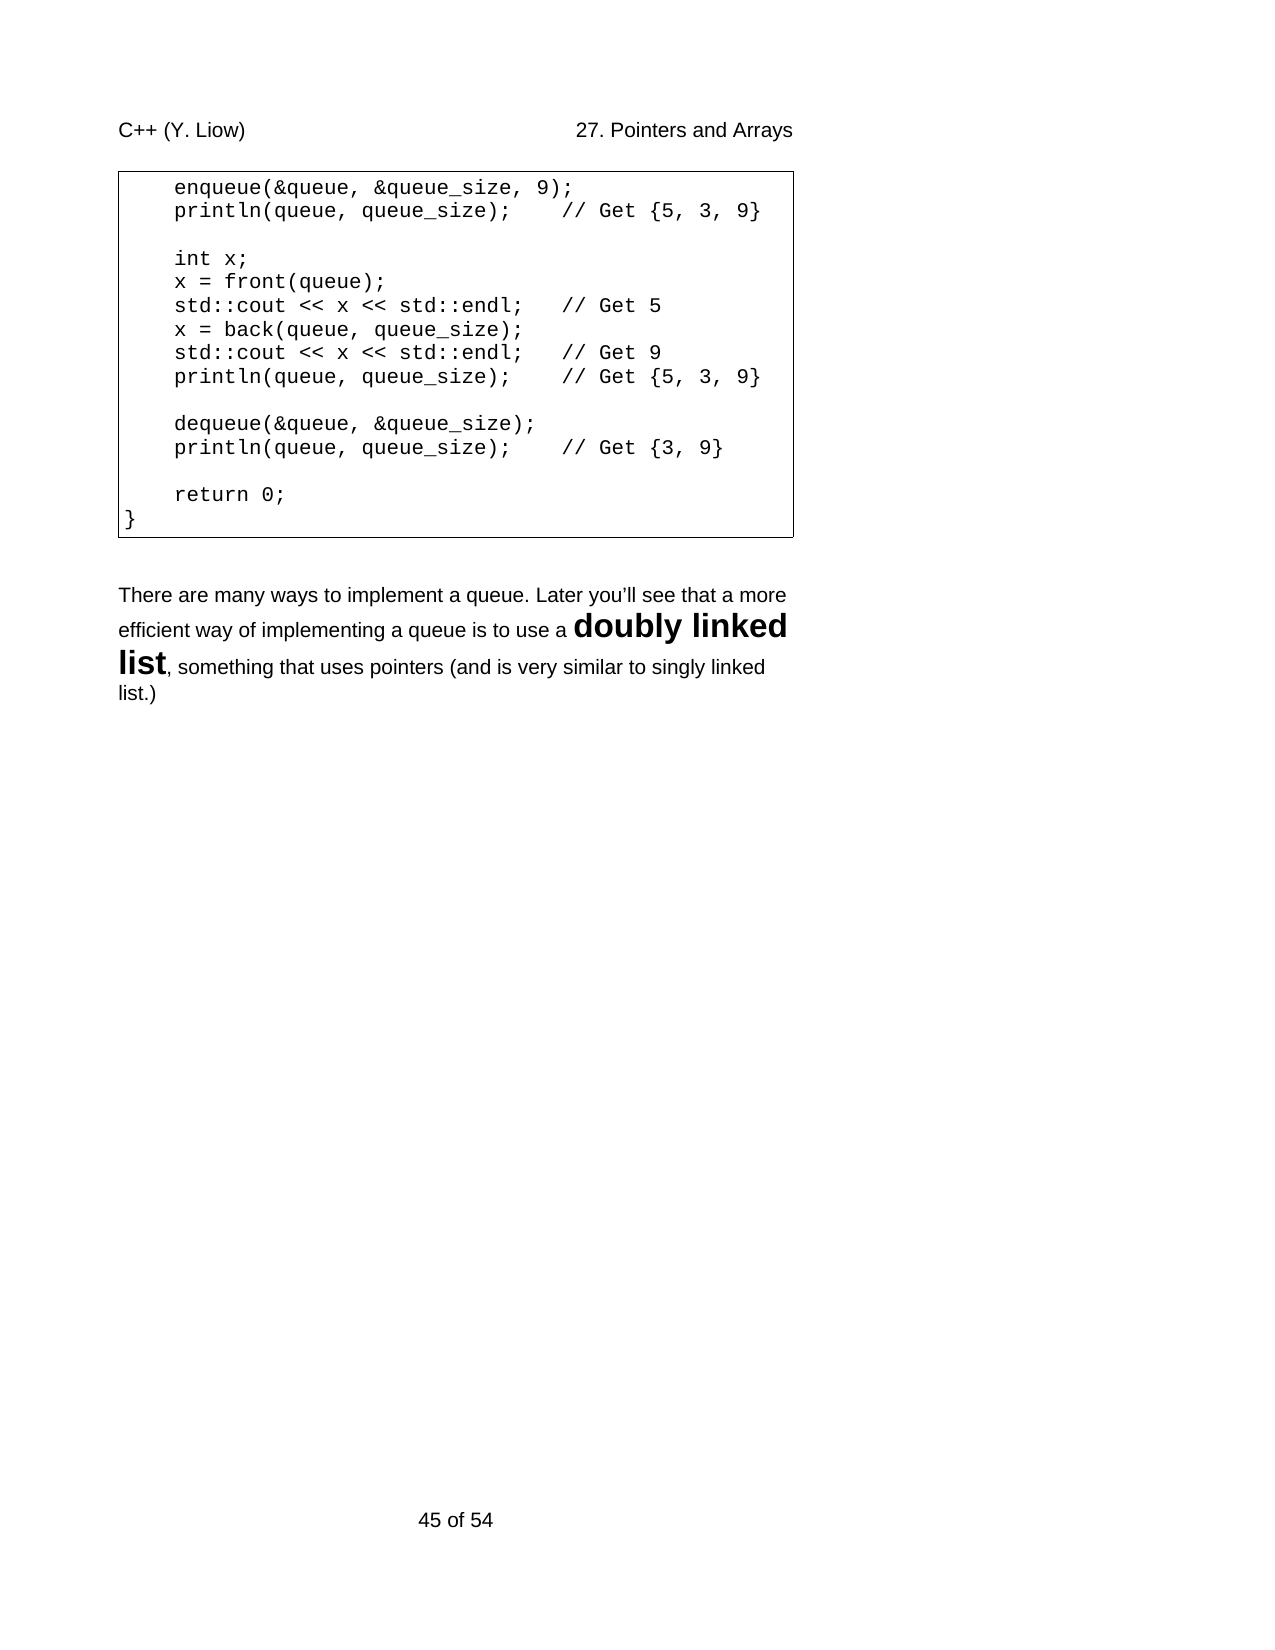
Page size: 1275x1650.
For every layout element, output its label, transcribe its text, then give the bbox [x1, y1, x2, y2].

table_header enqueue(&queue, &queue_size, 9); println(queue, queue_size); // Get {5, 3, 9} int x; x = front(queue); std::cout << x << std::endl; // Get 5 x = back(queue, queue_size); std::cout << x << std::endl; // Get 9 println(queue, queue_size); // Get {5, 3, 9} dequeue(&queue, &queue_size); println(queue, queue_size); // Get {3, 9} return 0; } [119, 172, 793, 537]
text There are many ways to implement a queue. Later you’ll see that a more efficient way of implementing a queue is to use a doubly linked list, something that uses pointers (and is very similar to singly linked list.) [118, 584, 793, 705]
